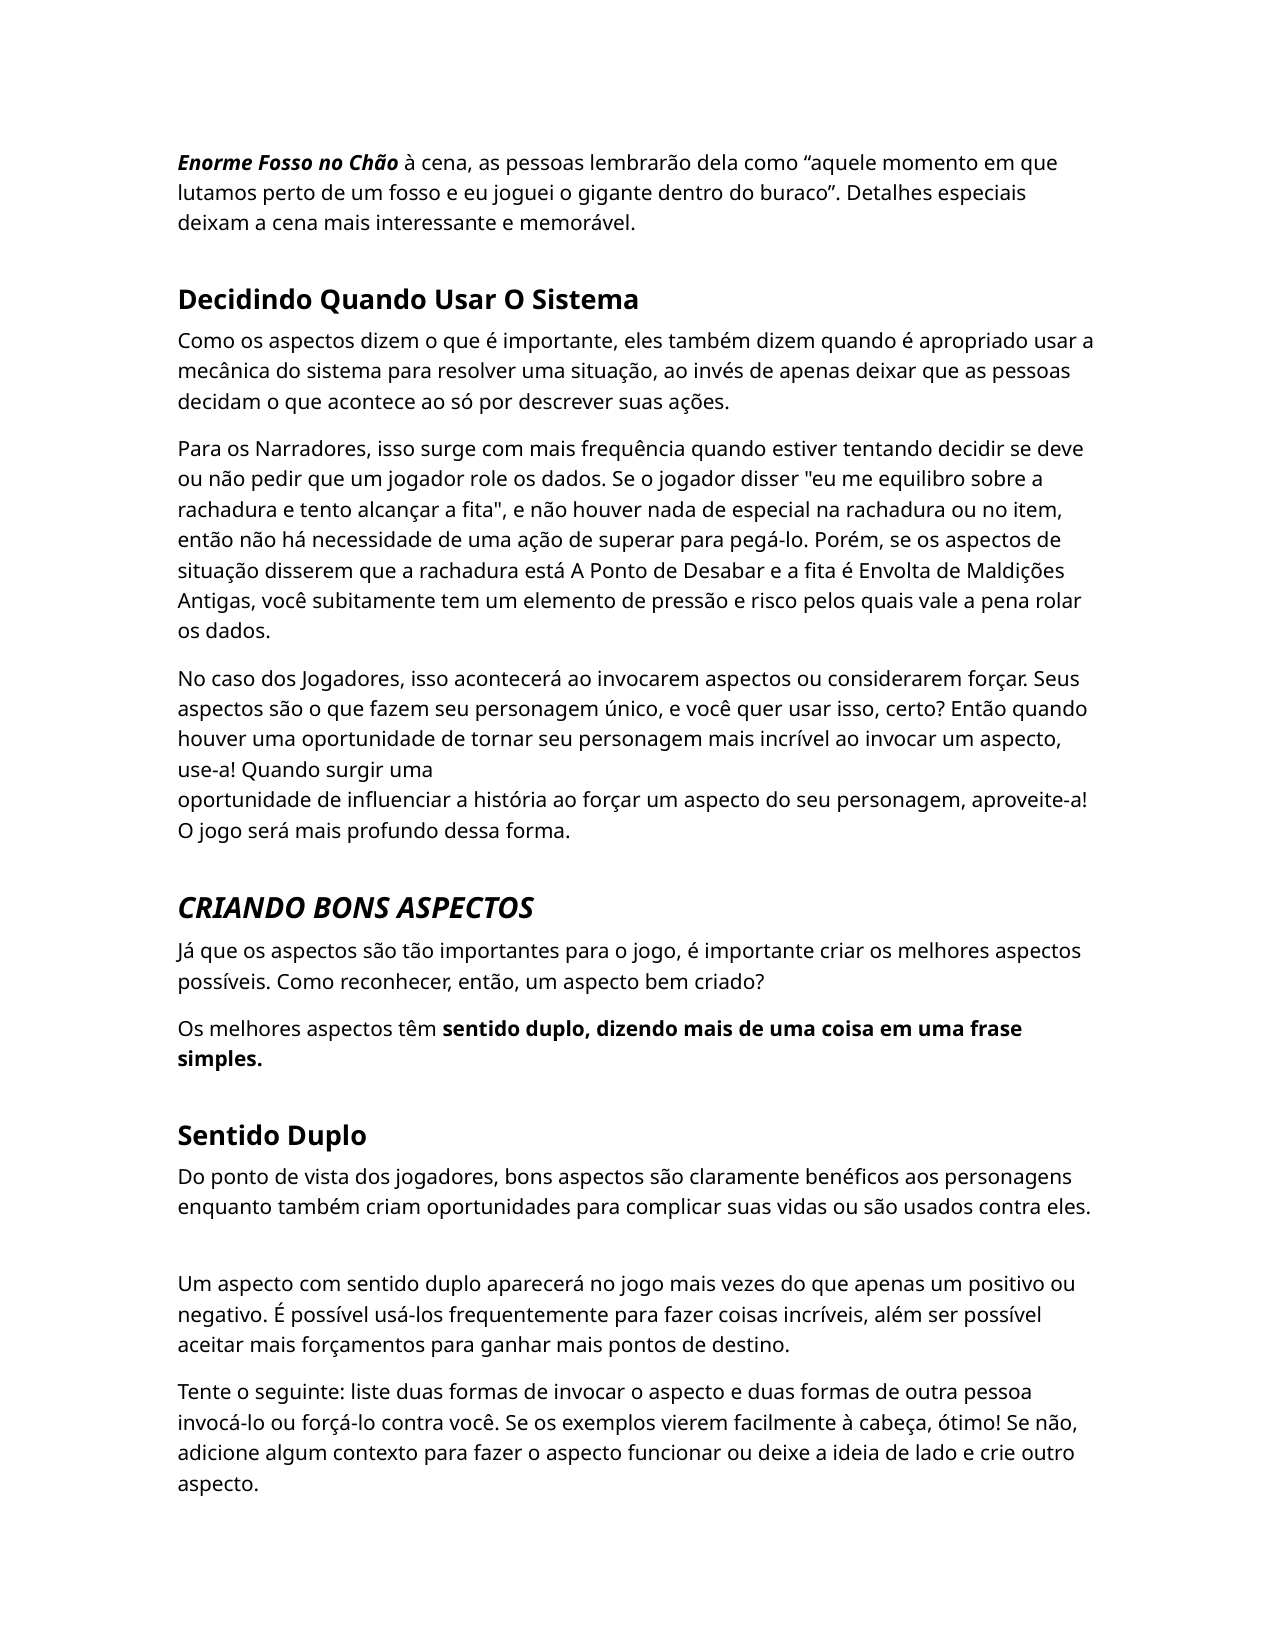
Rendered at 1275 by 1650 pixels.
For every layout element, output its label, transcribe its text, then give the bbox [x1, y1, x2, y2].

subtitle Sentido Duplo [177, 1116, 1098, 1153]
text Tente o seguinte: liste duas formas de invocar o aspecto e duas formas de outra pessoa invocá-lo ou forçá-lo contra você. Se os exemplos vierem facilmente à cabeça, ótimo! Se não, adicione algum contexto para fazer o aspecto funcionar ou deixe a ideia de lado e crie outro aspecto. [177, 1377, 1098, 1497]
text Como os aspectos dizem o que é importante, eles também dizem quando é apropriado usar a mecânica do sistema para resolver uma situação, ao invés de apenas deixar que as pessoas decidam o que acontece ao só por descrever suas ações. [177, 326, 1098, 415]
text Para os Narradores, isso surge com mais frequência quando estiver tentando decidir se deve ou não pedir que um jogador role os dados. Se o jogador disser "eu me equilibro sobre a rachadura e tento alcançar a fita", e não houver nada de especial na rachadura ou no item, então não há necessidade de uma ação de superar para pegá-lo. Porém, se os aspectos de situação disserem que a rachadura está A Ponto de Desabar e a fita é Envolta de Maldições Antigas, você subitamente tem um elemento de pressão e risco pelos quais vale a pena rolar os dados. [177, 434, 1098, 645]
text Os melhores aspectos têm sentido duplo, dizendo mais de uma coisa em uma frase simples. [177, 1014, 1098, 1073]
text Um aspecto com sentido duplo aparecerá no jogo mais vezes do que apenas um positivo ou negativo. É possível usá-los frequentemente para fazer coisas incríveis, além ser possível aceitar mais forçamentos para ganhar mais pontos de destino. [177, 1239, 1098, 1359]
text No caso dos Jogadores, isso acontecerá ao invocarem aspectos ou considerarem forçar. Seus aspectos são o que fazem seu personagem único, e você quer usar isso, certo? Então quando houver uma oportunidade de tornar seu personagem mais incrível ao invocar um aspecto, use-a! Quando surgir uma oportunidade de inﬂuenciar a história ao forçar um aspecto do seu personagem, aproveite-a! O jogo será mais profundo dessa forma. [177, 664, 1098, 844]
text Enorme Fosso no Chão à cena, as pessoas lembrarão dela como “aquele momento em que lutamos perto de um fosso e eu joguei o gigante dentro do buraco”. Detalhes especiais deixam a cena mais interessante e memorável. [177, 148, 1098, 237]
text Do ponto de vista dos jogadores, bons aspectos são claramente benéficos aos personagens enquanto também criam oportunidades para complicar suas vidas ou são usados contra eles. [177, 1162, 1098, 1221]
subtitle Decidindo Quando Usar O Sistema [177, 281, 1098, 317]
text Já que os aspectos são tão importantes para o jogo, é importante criar os melhores aspectos possíveis. Como reconhecer, então, um aspecto bem criado? [177, 936, 1098, 995]
subtitle CRIANDO BONS ASPECTOS [177, 888, 1098, 927]
